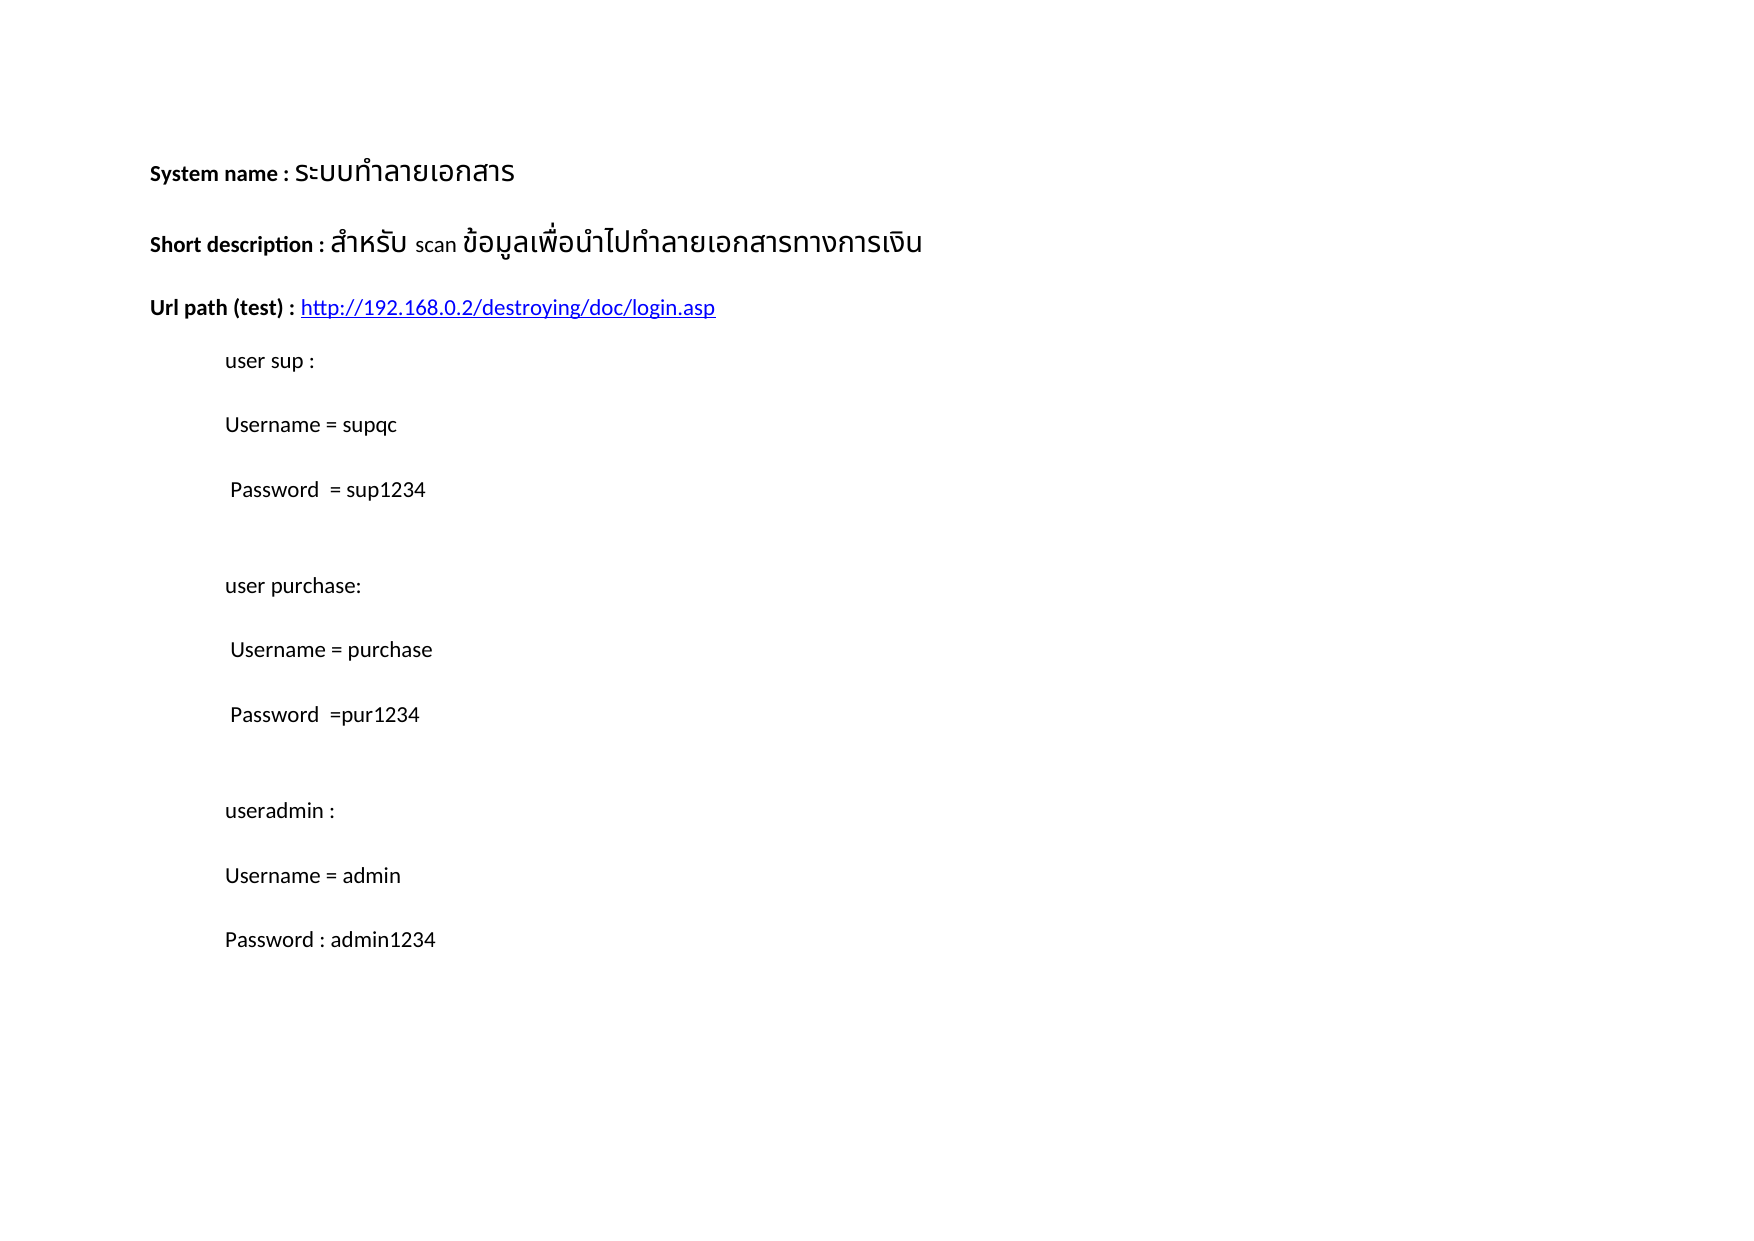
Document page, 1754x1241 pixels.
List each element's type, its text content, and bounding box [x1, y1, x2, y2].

text Url path (test) : http://192.168.0.2/destroying/doc/login.asp [150, 293, 1604, 321]
text System name : ระบบทำลายเอกสาร [150, 150, 1604, 194]
text Short description : สำหรับ scan ข้อมูลเพื่อนำไปทำลายเอกสารทางการเงิน [150, 221, 1604, 266]
text user sup : Username = supqc Password = sup1234 user purchase: Username = purchase Password =pur1234 useradmin : Username = admin Password : admin1234 [225, 346, 1604, 953]
